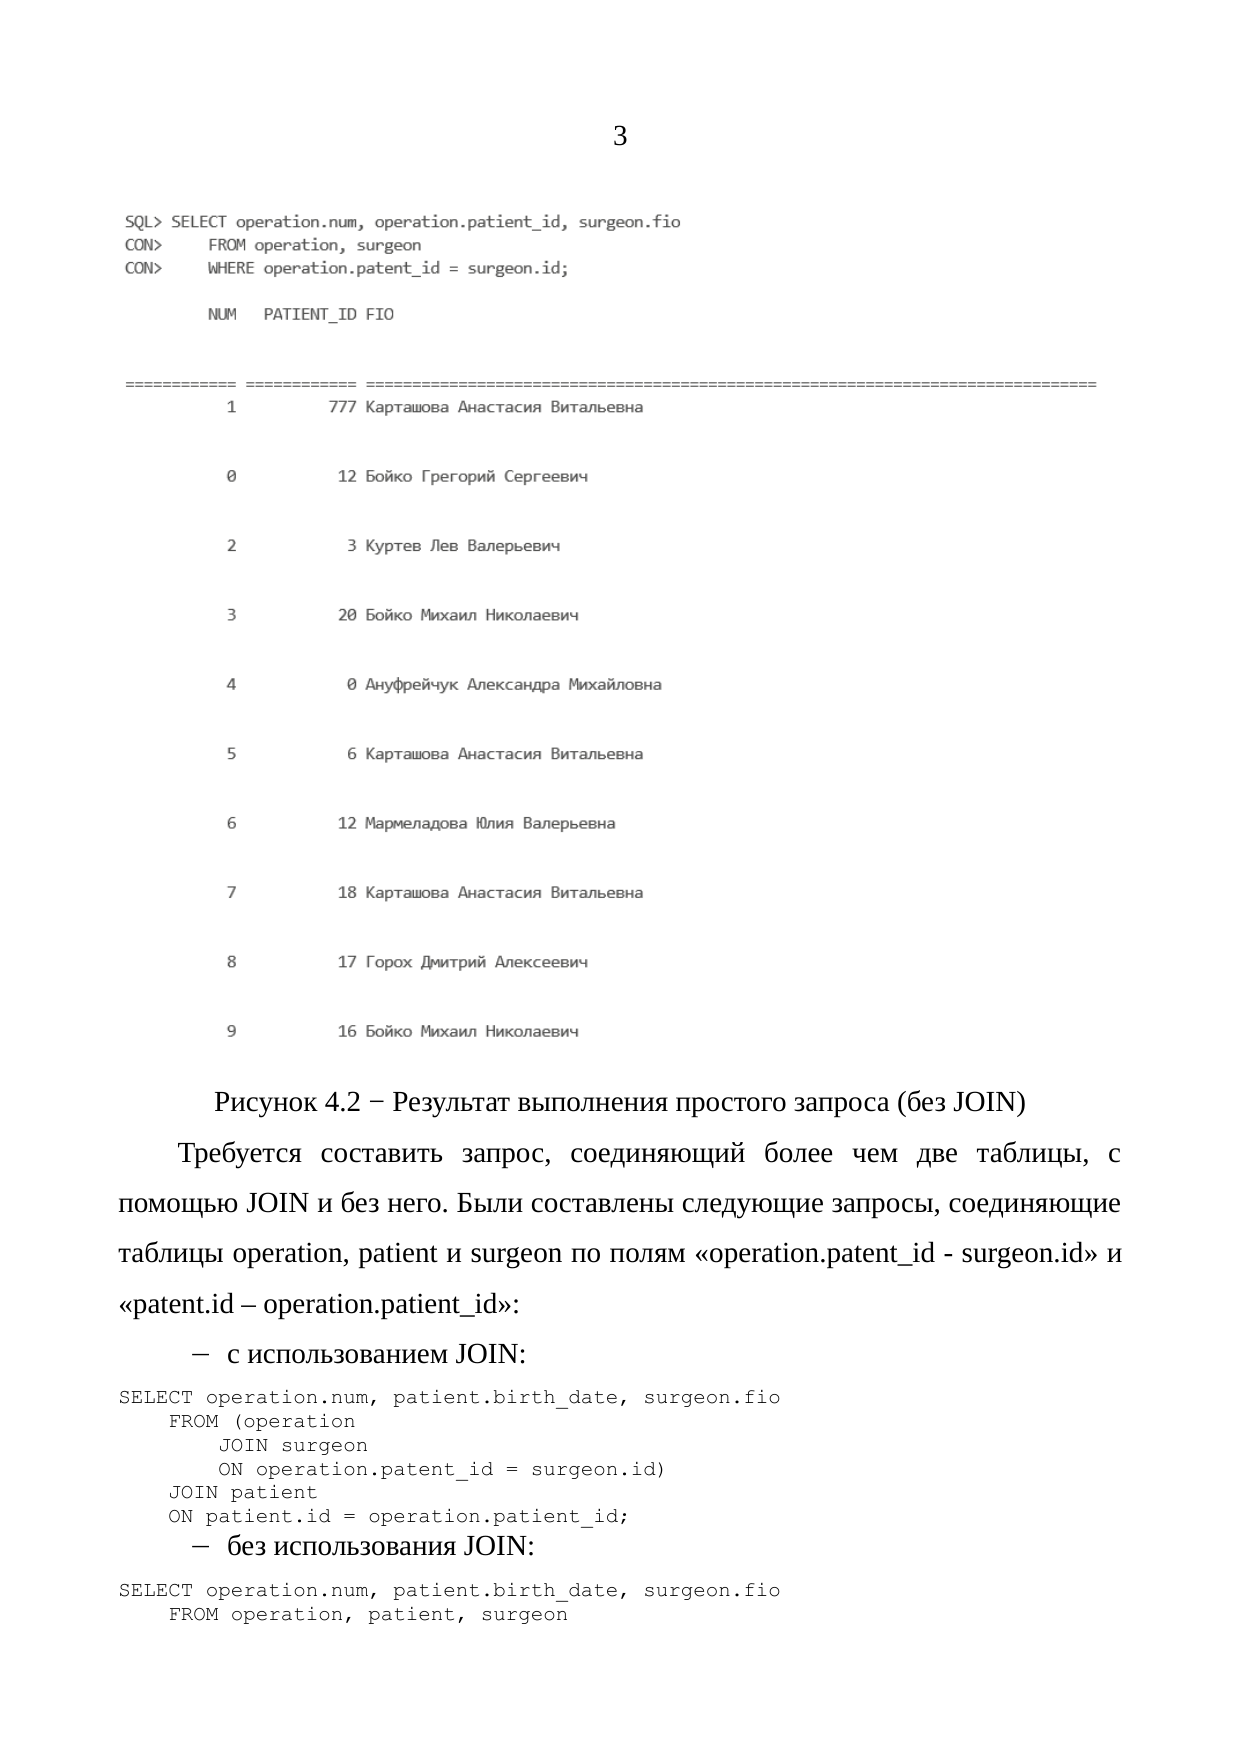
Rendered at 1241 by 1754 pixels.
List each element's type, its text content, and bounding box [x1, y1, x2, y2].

list SELECT operation.num, patient.birth_date, surgeon.fio FROM (operation JOIN surgeon ON operation.patent_id = surgeon.id) JOIN patient ON patient.id = operation.patient_id; [118, 1387, 1122, 1528]
picture [118, 210, 1123, 1068]
text Рисунок 4.2 − Результат выполнения простого запроса (без JOIN) [118, 1068, 1122, 1118]
text Требуется составить запрос, соединяющий более чем две таблицы, с помощью JOIN и без него. Были составлены следующие запросы, соединяющие таблицы operation, patient и surgeon по полям «operation.patent_id - surgeon.id» и «patent.id – operation.patient_id»: [118, 1135, 1122, 1319]
list SELECT operation.num, patient.birth_date, surgeon.fio FROM operation, patient, surgeon [118, 1579, 1122, 1626]
list с использованием JOIN: [118, 1336, 1122, 1370]
list без использования JOIN: [118, 1528, 1122, 1562]
